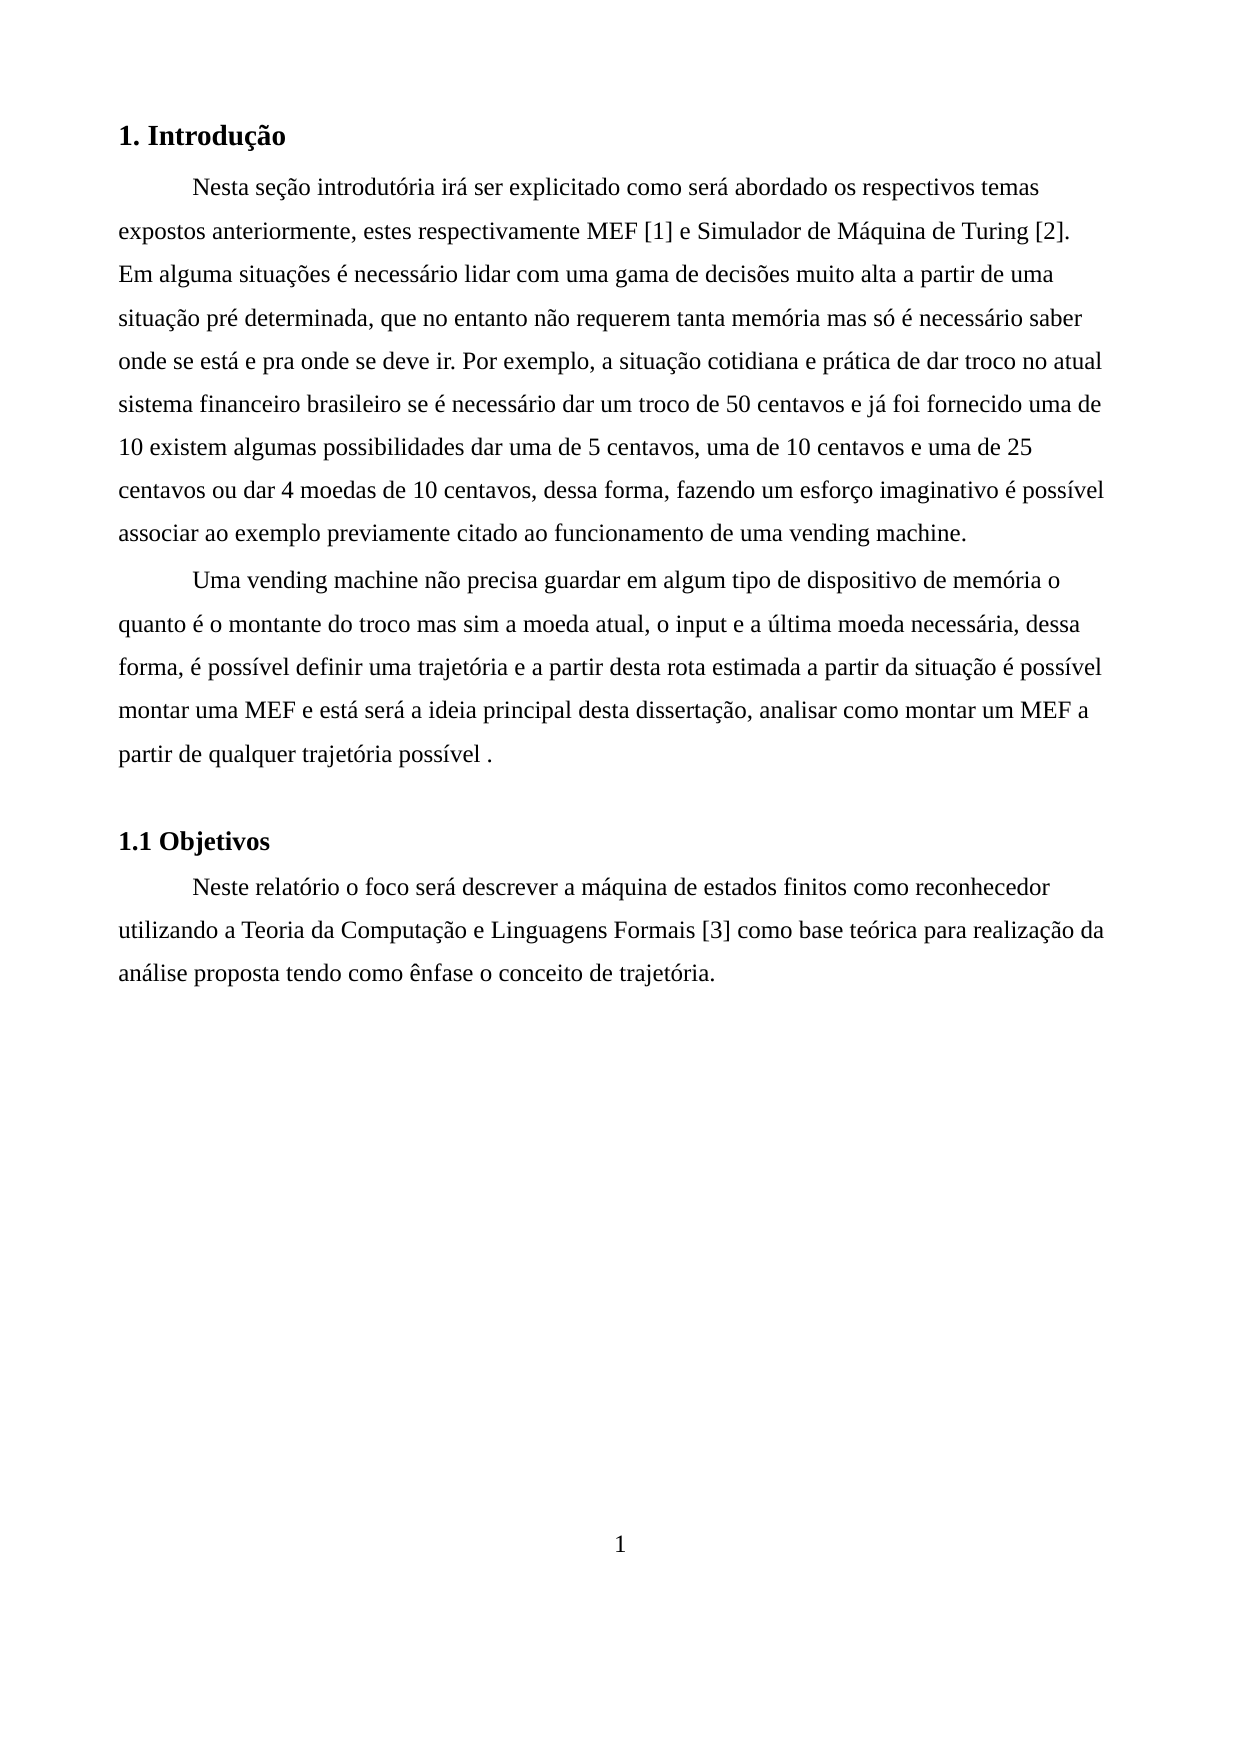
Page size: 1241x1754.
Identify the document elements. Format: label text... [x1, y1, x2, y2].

text 1. Introdução [118, 118, 1122, 152]
text 1.1 Objetivos [118, 825, 1122, 856]
text 1 [118, 1529, 1122, 1558]
text Em alguma situações é necessário lidar com uma gama de decisões muito alta a partir de uma situação pré determinada, que no entanto não requerem tanta memória mas só é necessário saber onde se está e pra onde se deve ir. Por exemplo, a situação cotidiana e prática de dar troco no atual sistema financeiro brasileiro se é necessário dar um troco de 50 centavos e já foi fornecido uma de 10 existem algumas possibilidades dar uma de 5 centavos, uma de 10 centavos e uma de 25 centavos ou dar 4 moedas de 10 centavos, dessa forma, fazendo um esforço imaginativo é possível associar ao exemplo previamente citado ao funcionamento de uma vending machine. [118, 259, 1122, 547]
text Uma vending machine não precisa guardar em algum tipo de dispositivo de memória o quanto é o montante do troco mas sim a moeda atual, o input e a última moeda necessária, dessa forma, é possível definir uma trajetória e a partir desta rota estimada a partir da situação é possível montar uma MEF e está será a ideia principal desta dissertação, analisar como montar um MEF a partir de qualquer trajetória possível . [118, 561, 1122, 767]
text Nesta seção introdutória irá ser explicitado como será abordado os respectivos temas expostos anteriormente, estes respectivamente MEF [1] e Simulador de Máquina de Turing [2]. [118, 168, 1122, 245]
text Neste relatório o foco será descrever a máquina de estados finitos como reconhecedor utilizando a Teoria da Computação e Linguagens Formais [3] como base teórica para realização da análise proposta tendo como ênfase o conceito de trajetória. [118, 872, 1122, 987]
